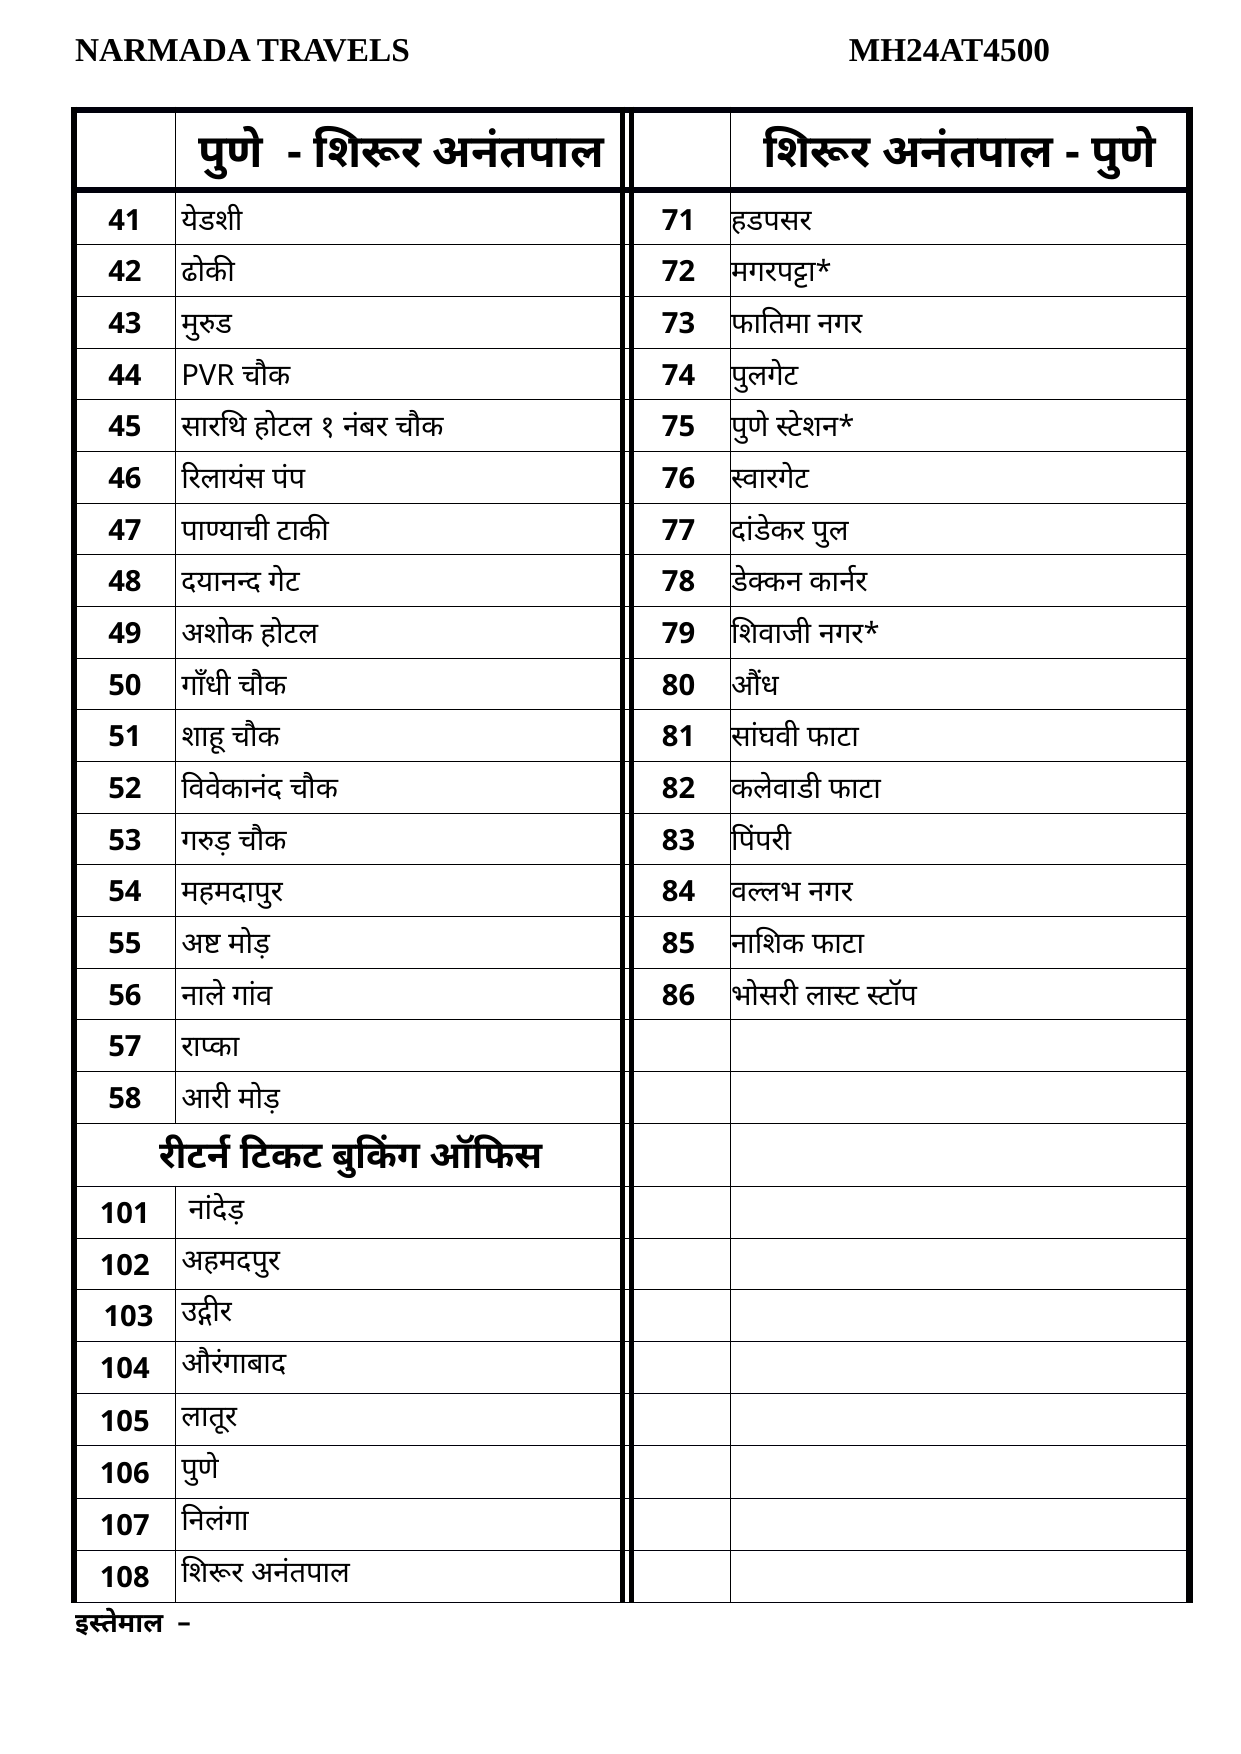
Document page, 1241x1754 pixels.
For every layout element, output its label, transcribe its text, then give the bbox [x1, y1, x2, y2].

table_cell 73 [634, 297, 730, 347]
table_cell [731, 1394, 1186, 1445]
table_cell दयानन्द गेट [176, 555, 620, 606]
table_cell नांदेड़ [176, 1187, 620, 1238]
table_cell 79 [634, 607, 730, 657]
table_cell गाँधी चौक [176, 659, 620, 709]
table_cell [634, 1551, 730, 1602]
table_cell 42 [77, 245, 175, 296]
table_cell औरंगाबाद [176, 1342, 620, 1393]
text इस्तेमाल – [75, 1603, 1165, 1640]
table_cell रीटर्न टिकट बुकिंग ऑफिस [77, 1124, 620, 1186]
table_cell [731, 1551, 1186, 1602]
table_cell सारथि होटल १ नंबर चौक [176, 400, 620, 451]
table_cell दांडेकर पुल [731, 504, 1186, 554]
table_cell उद्गीर [176, 1290, 620, 1341]
table_cell औंध [731, 659, 1186, 709]
table_cell [634, 1499, 730, 1550]
table_cell ढोकी [176, 245, 620, 296]
table_cell 51 [77, 710, 175, 761]
table_cell अष्ट मोड़ [176, 917, 620, 967]
table_cell 80 [634, 659, 730, 709]
table_cell 53 [77, 814, 175, 864]
table_header शिरूर अनंतपाल - पुणे [731, 113, 1186, 187]
table_cell 83 [634, 814, 730, 864]
table_cell पुणे स्टेशन* [731, 400, 1186, 451]
table_cell महमदापुर [176, 865, 620, 916]
table_cell 55 [77, 917, 175, 967]
table_cell 49 [77, 607, 175, 657]
table_cell [731, 1124, 1186, 1186]
table_cell पाण्याची टाकी [176, 504, 620, 554]
table_cell 78 [634, 555, 730, 606]
table_cell [731, 1239, 1186, 1289]
table_cell कलेवाडी फाटा [731, 762, 1186, 812]
table_cell विवेकानंद चौक [176, 762, 620, 812]
table_cell 107 [77, 1499, 175, 1550]
table_cell 41 [77, 193, 175, 244]
table_cell आरी मोड़ [176, 1072, 620, 1122]
table_cell [634, 1020, 730, 1071]
table_header पुणे - शिरूर अनंतपाल [176, 113, 620, 187]
table_header [634, 113, 730, 187]
table_cell 47 [77, 504, 175, 554]
table_cell शाहू चौक [176, 710, 620, 761]
table_cell पुलगेट [731, 349, 1186, 399]
table_cell फातिमा नगर [731, 297, 1186, 347]
table_cell सांघवी फाटा [731, 710, 1186, 761]
table_cell 75 [634, 400, 730, 451]
table_cell [634, 1290, 730, 1341]
table_cell मुरुड [176, 297, 620, 347]
table_cell [634, 1124, 730, 1186]
table_cell 50 [77, 659, 175, 709]
table_cell [731, 1342, 1186, 1393]
table_cell स्वारगेट [731, 452, 1186, 502]
table_cell [634, 1072, 730, 1122]
table_cell 85 [634, 917, 730, 967]
table_cell गरुड़ चौक [176, 814, 620, 864]
table_cell [731, 1446, 1186, 1498]
table_cell 103 [77, 1290, 175, 1341]
table_cell 44 [77, 349, 175, 399]
table_cell [731, 1072, 1186, 1122]
table_cell 52 [77, 762, 175, 812]
table_cell 76 [634, 452, 730, 502]
table_cell येडशी [176, 193, 620, 244]
table_cell [634, 1342, 730, 1393]
table_cell [731, 1020, 1186, 1071]
table_cell 105 [77, 1394, 175, 1445]
table_cell नाशिक फाटा [731, 917, 1186, 967]
table_cell 77 [634, 504, 730, 554]
table_cell निलंगा [176, 1499, 620, 1550]
table_cell [731, 1290, 1186, 1341]
table_cell वल्लभ नगर [731, 865, 1186, 916]
table_cell [731, 1187, 1186, 1238]
table_cell 45 [77, 400, 175, 451]
table_cell भोसरी लास्ट स्टॉप [731, 969, 1186, 1019]
table_cell हडपसर [731, 193, 1186, 244]
table_cell 81 [634, 710, 730, 761]
table_cell राप्का [176, 1020, 620, 1071]
table_cell 86 [634, 969, 730, 1019]
table_cell 57 [77, 1020, 175, 1071]
table_cell शिवाजी नगर* [731, 607, 1186, 657]
table_cell 101 [77, 1187, 175, 1238]
table_cell रिलायंस पंप [176, 452, 620, 502]
table_cell 48 [77, 555, 175, 606]
table_cell पुणे [176, 1446, 620, 1498]
table_cell 46 [77, 452, 175, 502]
table_cell 58 [77, 1072, 175, 1122]
table_cell नाले गांव [176, 969, 620, 1019]
table_cell [634, 1446, 730, 1498]
table_cell 84 [634, 865, 730, 916]
table_cell पिंपरी [731, 814, 1186, 864]
table_cell लातूर [176, 1394, 620, 1445]
table_cell शिरूर अनंतपाल [176, 1551, 620, 1602]
table_cell [634, 1394, 730, 1445]
table_cell 106 [77, 1446, 175, 1498]
table_cell 104 [77, 1342, 175, 1393]
table_header [77, 113, 175, 187]
table_cell 82 [634, 762, 730, 812]
table_cell 108 [77, 1551, 175, 1602]
table_cell [731, 1499, 1186, 1550]
table_cell 74 [634, 349, 730, 399]
table_cell PVR चौक [176, 349, 620, 399]
table_cell 72 [634, 245, 730, 296]
table_cell अशोक होटल [176, 607, 620, 657]
table_cell 56 [77, 969, 175, 1019]
table_cell [634, 1239, 730, 1289]
table_cell 54 [77, 865, 175, 916]
table_cell अहमदपुर [176, 1239, 620, 1289]
table_cell 43 [77, 297, 175, 347]
table_cell डेक्कन कार्नर [731, 555, 1186, 606]
table_cell 71 [634, 193, 730, 244]
table_cell मगरपट्टा* [731, 245, 1186, 296]
table_cell [634, 1187, 730, 1238]
table_cell 102 [77, 1239, 175, 1289]
